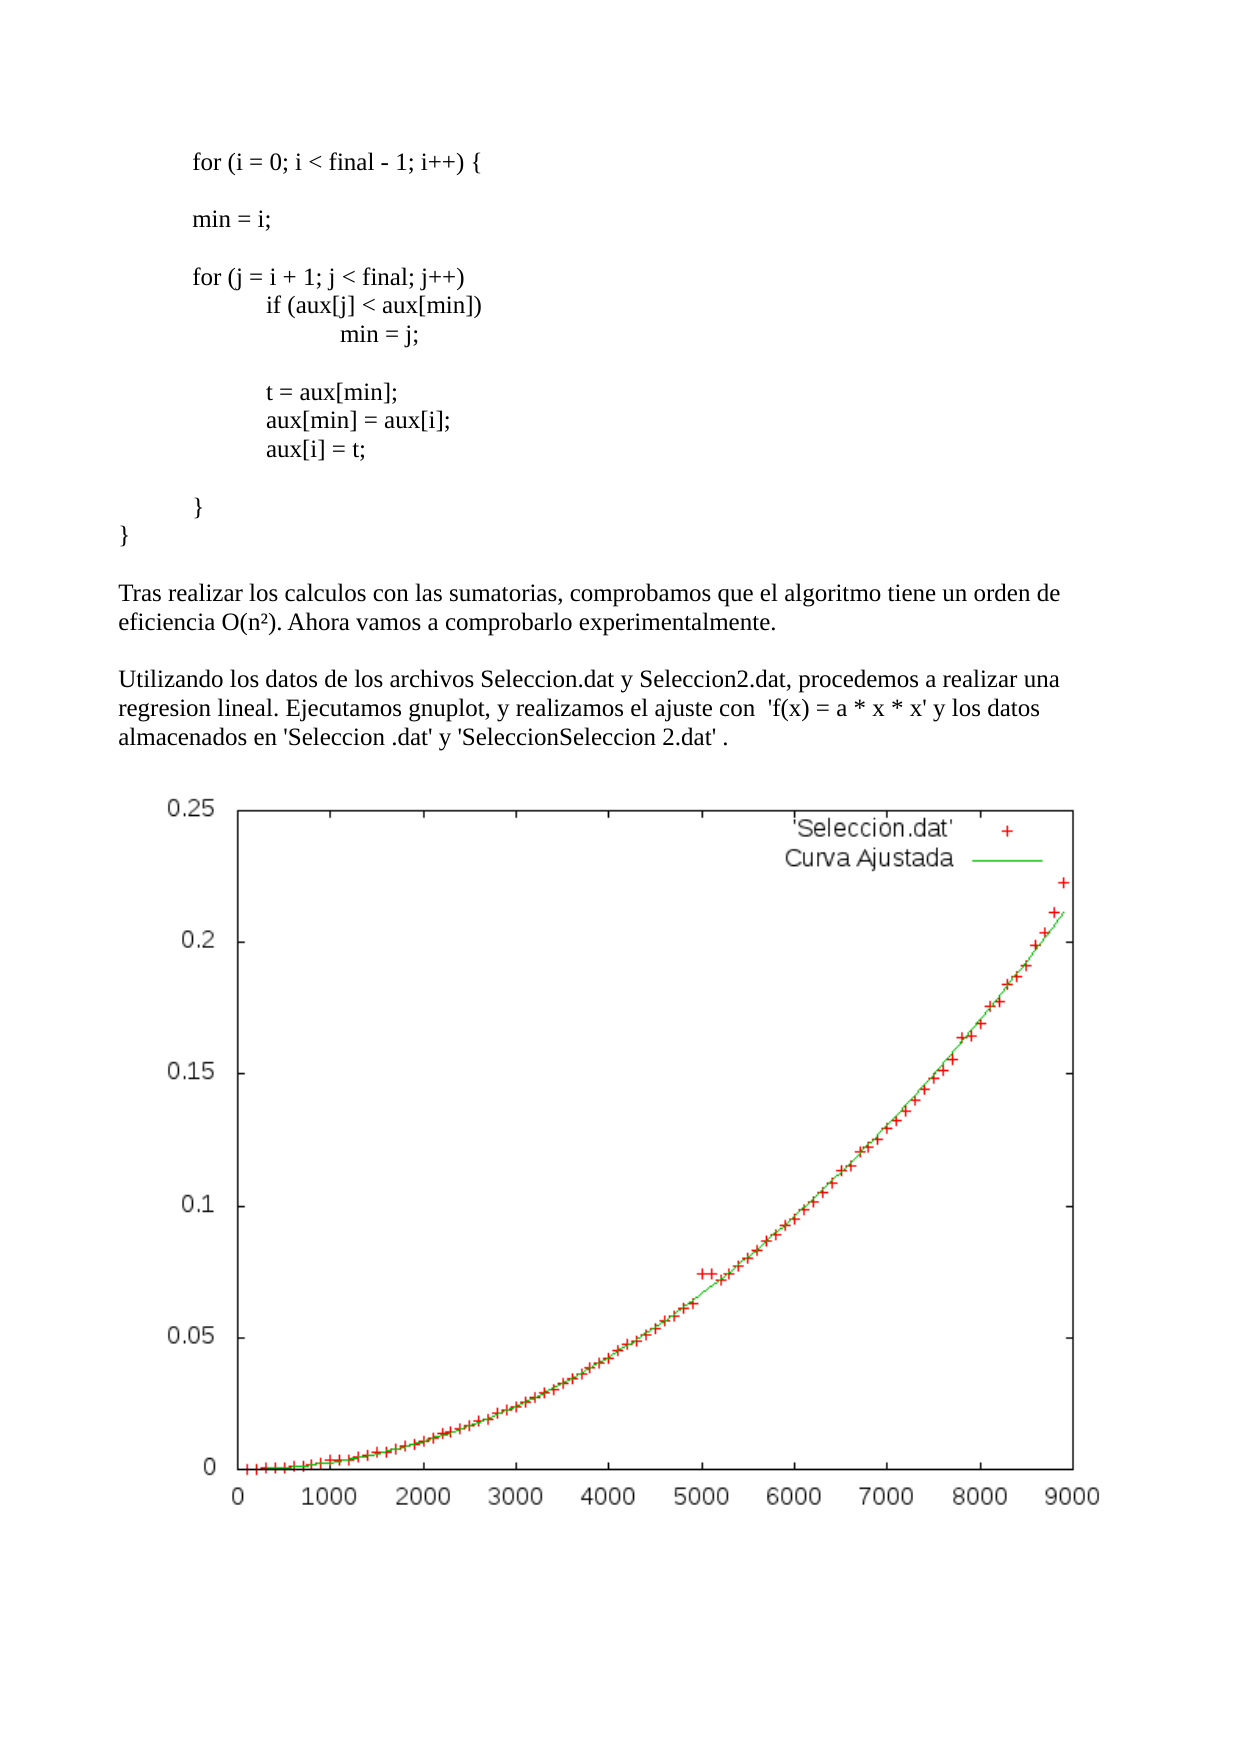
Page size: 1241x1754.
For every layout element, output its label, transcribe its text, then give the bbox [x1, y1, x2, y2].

text } [118, 492, 1122, 521]
picture [120, 779, 1121, 1530]
text for (j = i + 1; j < final; j++) [118, 262, 1122, 291]
text aux[min] = aux[i]; [118, 406, 1122, 434]
text min = i; [118, 204, 1122, 233]
text t = aux[min]; [118, 377, 1122, 406]
text if (aux[j] < aux[min]) [118, 291, 1122, 319]
text aux[i] = t; [118, 434, 1122, 463]
text Tras realizar los calculos con las sumatorias, comprobamos que el algoritmo tiene un orden de eficiencia O(n²). Ahora vamos a comprobarlo experimentalmente. [118, 578, 1122, 636]
text min = j; [118, 319, 1122, 348]
text } [118, 521, 1122, 549]
text Utilizando los datos de los archivos Seleccion.dat y Seleccion2.dat, procedemos a realizar una regresion lineal. Ejecutamos gnuplot, y realizamos el ajuste con 'f(x) = a * x * x' y los datos almacenados en 'Seleccion .dat' y 'SeleccionSeleccion 2.dat' . [118, 664, 1122, 751]
text for (i = 0; i < final - 1; i++) { [118, 147, 1122, 176]
